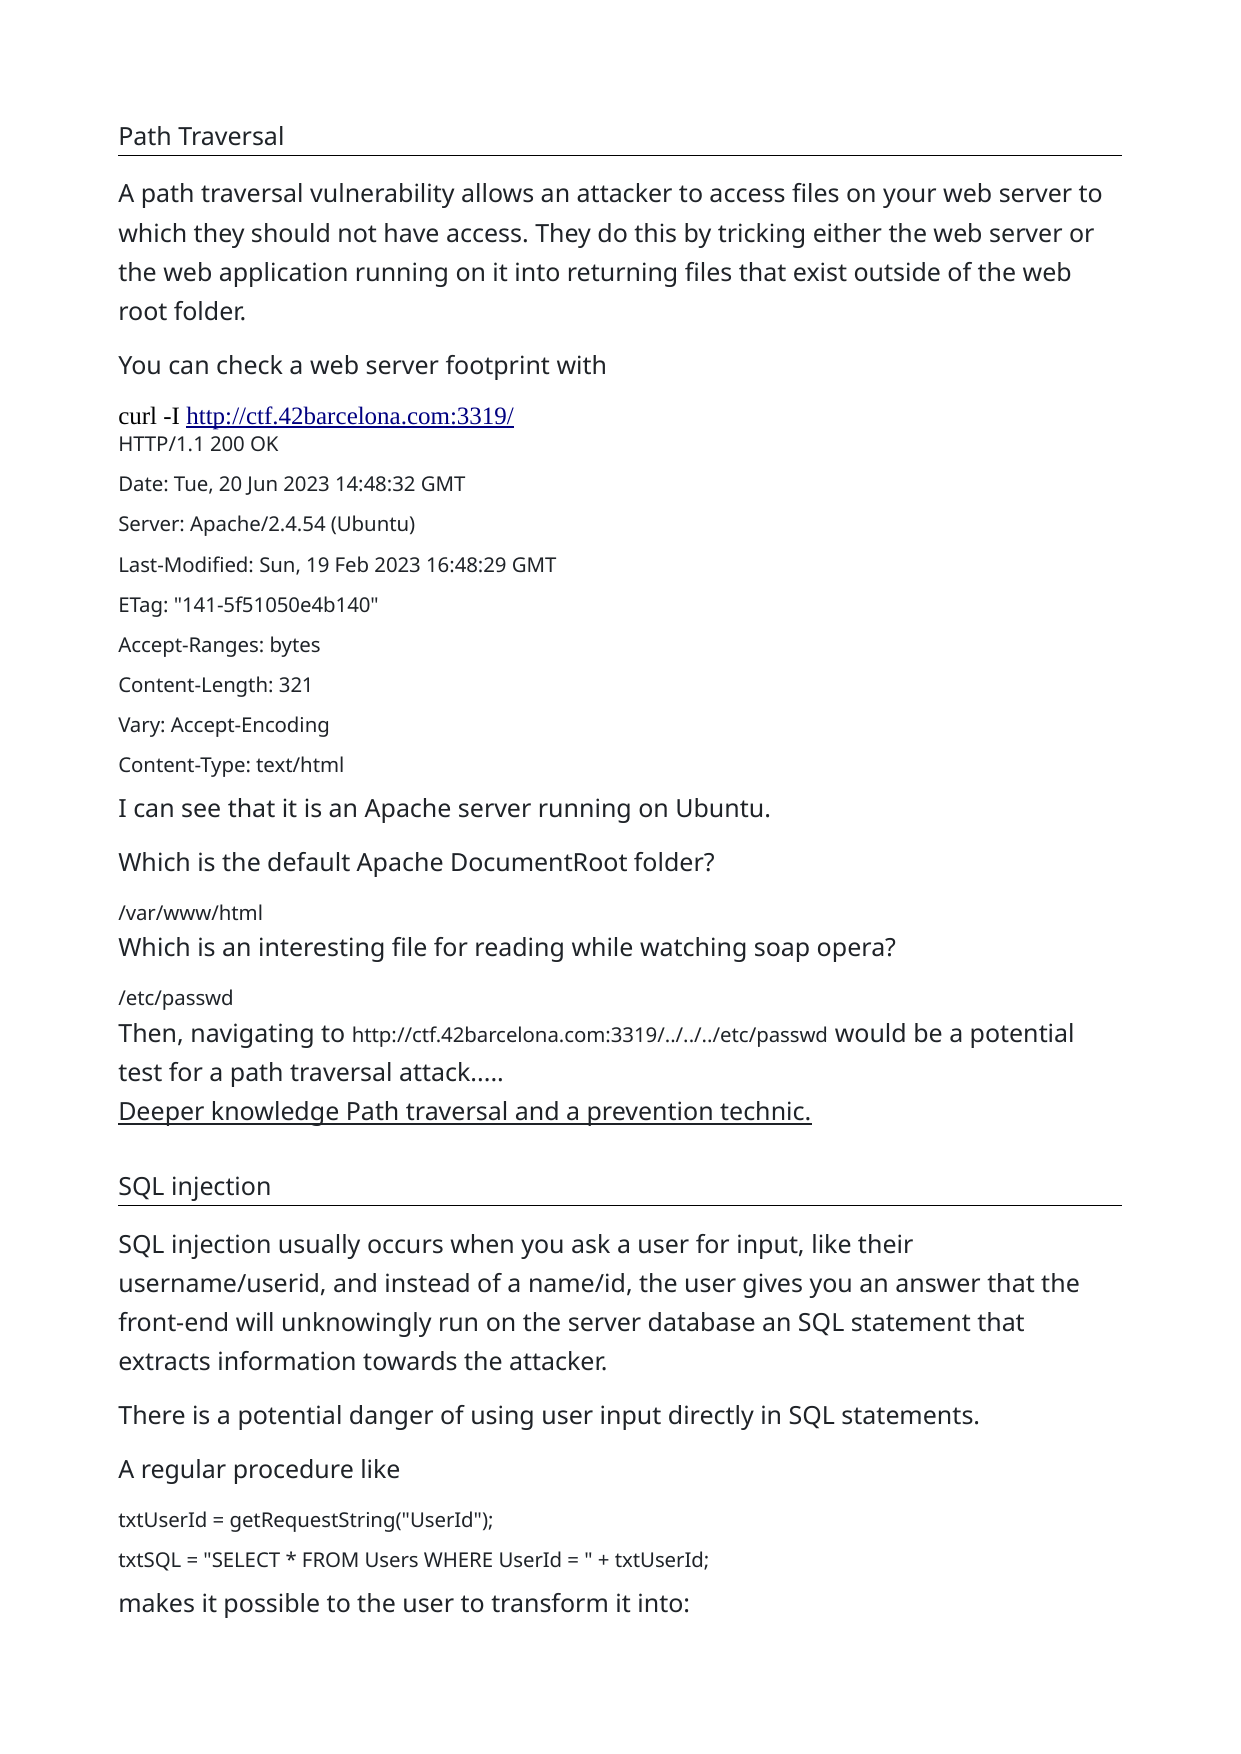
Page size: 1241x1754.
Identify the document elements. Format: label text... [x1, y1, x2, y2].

text Content-Type: text/html [118, 751, 1122, 778]
text ETag: "141-5f51050e4b140" [118, 590, 1122, 618]
text Which is an interesting file for reading while watching soap opera? [118, 930, 1122, 964]
text Deeper knowledge Path traversal and a prevention technic. [118, 1094, 1122, 1128]
text SQL injection usually occurs when you ask a user for input, like their username/userid, and instead of a name/id, the user gives you an answer that the front-end will unknowingly run on the server database an SQL statement that extracts information towards the attacker. [118, 1227, 1122, 1378]
text A regular procedure like [118, 1452, 1122, 1486]
text Server: Apache/2.4.54 (Ubuntu) [118, 510, 1122, 538]
text Date: Tue, 20 Jun 2023 14:48:32 GMT [118, 470, 1122, 498]
text HTTP/1.1 200 OK [118, 430, 1122, 458]
text Content-Length: 321 [118, 671, 1122, 698]
text Which is the default Apache DocumentRoot folder? [118, 844, 1122, 879]
text Last-Modified: Sun, 19 Feb 2023 16:48:29 GMT [118, 550, 1122, 578]
text Then, navigating to http://ctf.42barcelona.com:3319/../../../etc/passwd would be a potential test for a path traversal attack..... [118, 1016, 1122, 1089]
text curl -I http://ctf.42barcelona.com:3319/ [118, 401, 1122, 430]
subtitle Path Traversal [118, 118, 1122, 155]
text You can check a web server footprint with [118, 347, 1122, 381]
text /etc/passwd [118, 984, 1122, 1012]
text txtSQL = "SELECT * FROM Users WHERE UserId = " + txtUserId; [118, 1545, 1122, 1573]
text There is a potential danger of using user input directly in SQL statements. [118, 1398, 1122, 1432]
text txtUserId = getRequestString("UserId"); [118, 1505, 1122, 1533]
text A path traversal vulnerability allows an attacker to access files on your web server to which they should not have access. They do this by tricking either the web server or the web application running on it into returning files that exist outside of the web root folder. [118, 176, 1122, 328]
subtitle SQL injection [118, 1168, 1122, 1205]
text /var/www/html [118, 898, 1122, 926]
text I can see that it is an Apache server running on Ubuntu. [118, 791, 1122, 825]
text Vary: Accept-Encoding [118, 711, 1122, 738]
text makes it possible to the user to transform it into: [118, 1586, 1122, 1619]
text Accept-Ranges: bytes [118, 630, 1122, 658]
